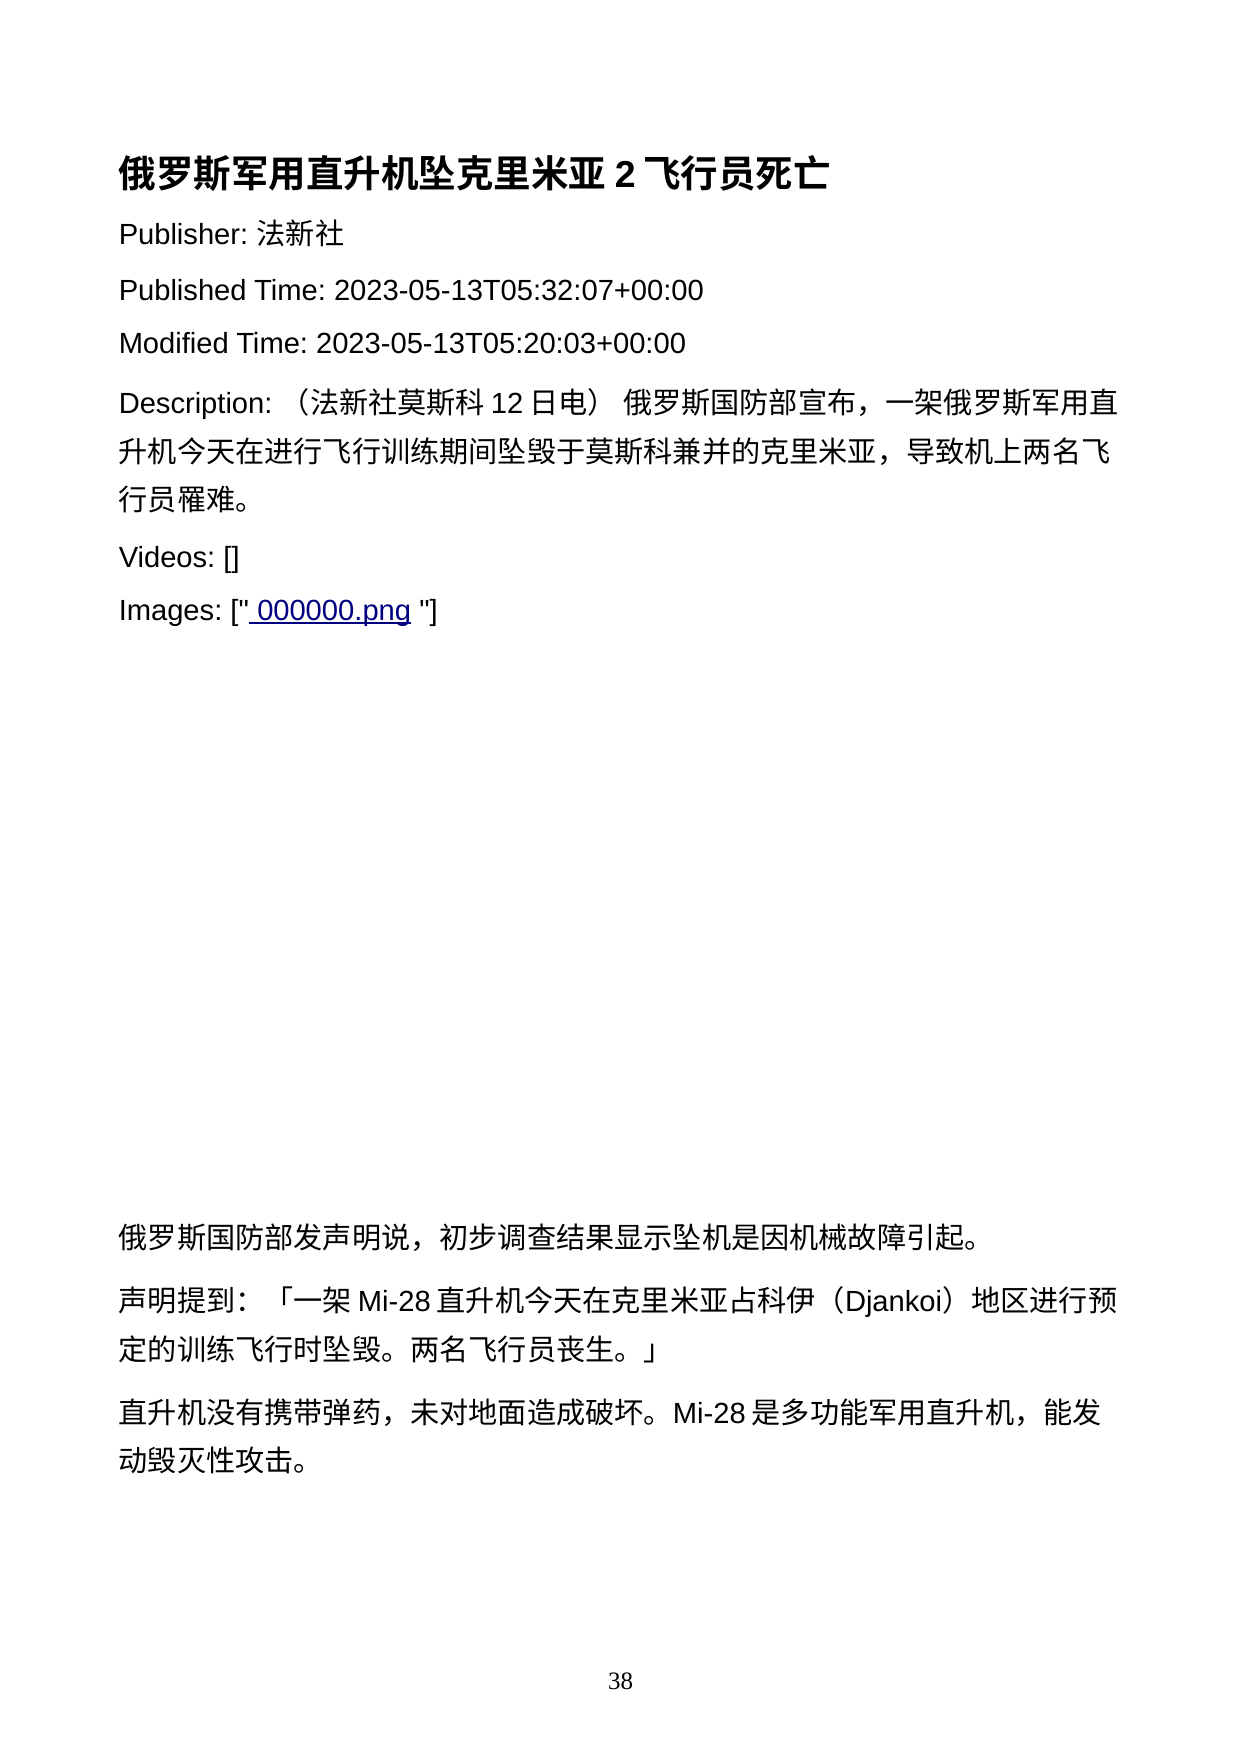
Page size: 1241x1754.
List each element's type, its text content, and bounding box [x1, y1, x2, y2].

text 声明提到：「一架Mi-28直升机今天在克里米亚占科伊（Djankoi）地区进行预定的训练飞行时坠毁。两名飞行员丧生。」 [118, 1278, 1122, 1368]
text Published Time: 2023-05-13T05:32:07+00:00 [118, 273, 1122, 307]
text Modified Time: 2023-05-13T05:20:03+00:00 [118, 327, 1122, 360]
subtitle 俄罗斯军用直升机坠克里米亚 2飞行员死亡 [118, 143, 1122, 198]
text 俄罗斯国防部发声明说，初步调查结果显示坠机是因机械故障引起。 [118, 1214, 1122, 1257]
text Videos: [] [118, 540, 1122, 573]
text Publisher: 法新社 [118, 210, 1122, 253]
text Description: （法新社莫斯科12日电） 俄罗斯国防部宣布，一架俄罗斯军用直升机今天在进行飞行训练期间坠毁于莫斯科兼并的克里米亚，导致机上两名飞行员罹难。 [118, 380, 1122, 519]
text Images: [" 000000.png "] [118, 593, 1122, 627]
text 直升机没有携带弹药，未对地面造成破坏。Mi-28是多功能军用直升机，能发动毁灭性攻击。 [118, 1389, 1122, 1480]
